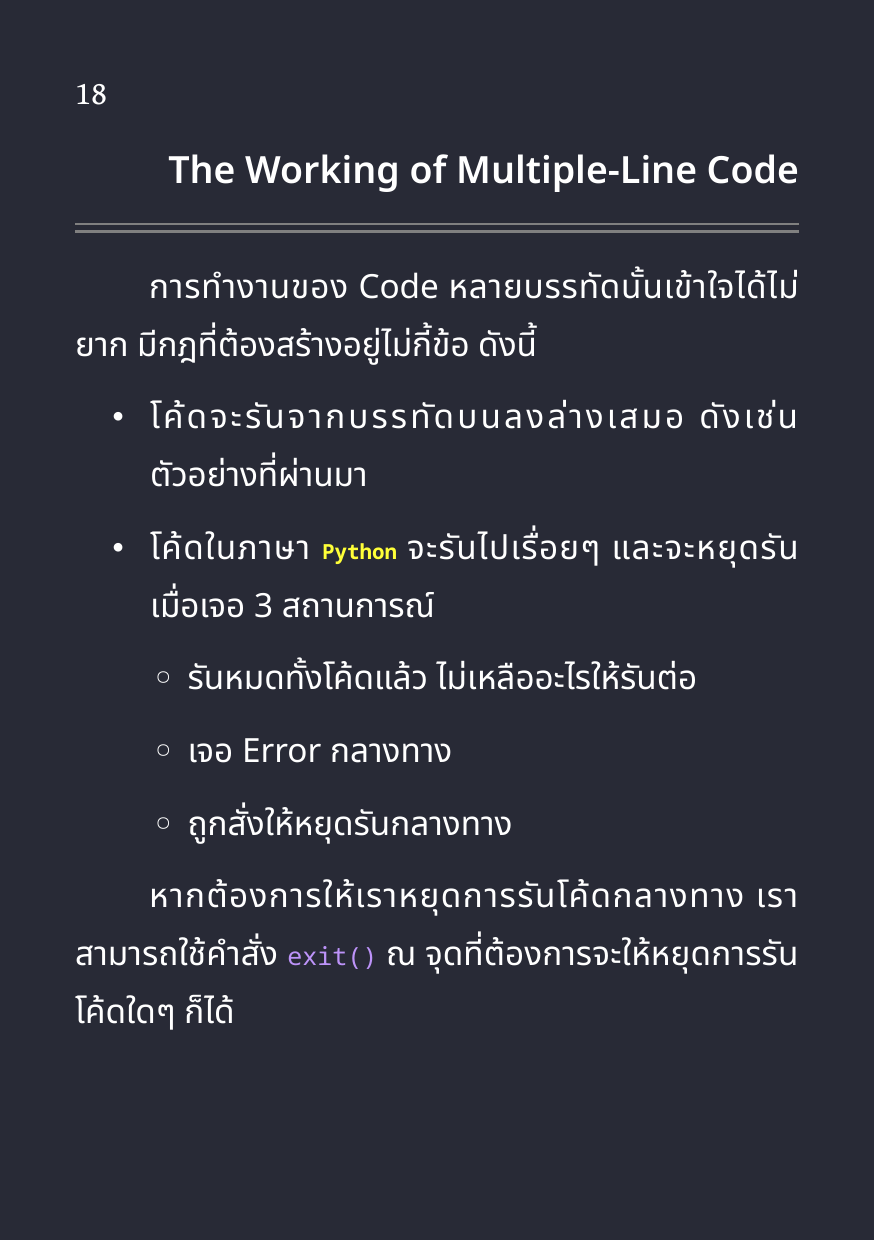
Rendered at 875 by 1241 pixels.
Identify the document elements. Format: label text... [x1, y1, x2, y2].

list เจอ Error กลางทาง [150, 727, 799, 777]
text การทำงานของ Code หลายบรรทัดนั้นเข้าใจได้ไม่ยาก มีกฎที่ต้องสร้างอยู่ไม่กี้ข้อ ดังนี้ [75, 262, 799, 371]
list โค้ดจะรันจากบรรทัดบนลงล่างเสมอ ดังเช่นตัวอย่างที่ผ่านมา [112, 393, 799, 501]
list โค้ดในภาษา Python จะรันไปเรื่อยๆ และจะหยุดรันเมื่อเจอ 3 สถานการณ์ [112, 523, 799, 632]
list ถูกสั่งให้หยุดรันกลางทาง [150, 799, 799, 850]
subtitle The Working of Multiple-Line Code [134, 143, 799, 194]
text หากต้องการให้เราหยุดการรันโค้ดกลางทาง เราสามารถใช้คำสั่ง exit() ณ จุดที่ต้องการจะให้หยุดการรันโค้ดใดๆ ก็ได้ [75, 872, 799, 1039]
list รันหมดทั้งโค้ดแล้ว ไม่เหลืออะไรให้รันต่อ [150, 654, 799, 705]
